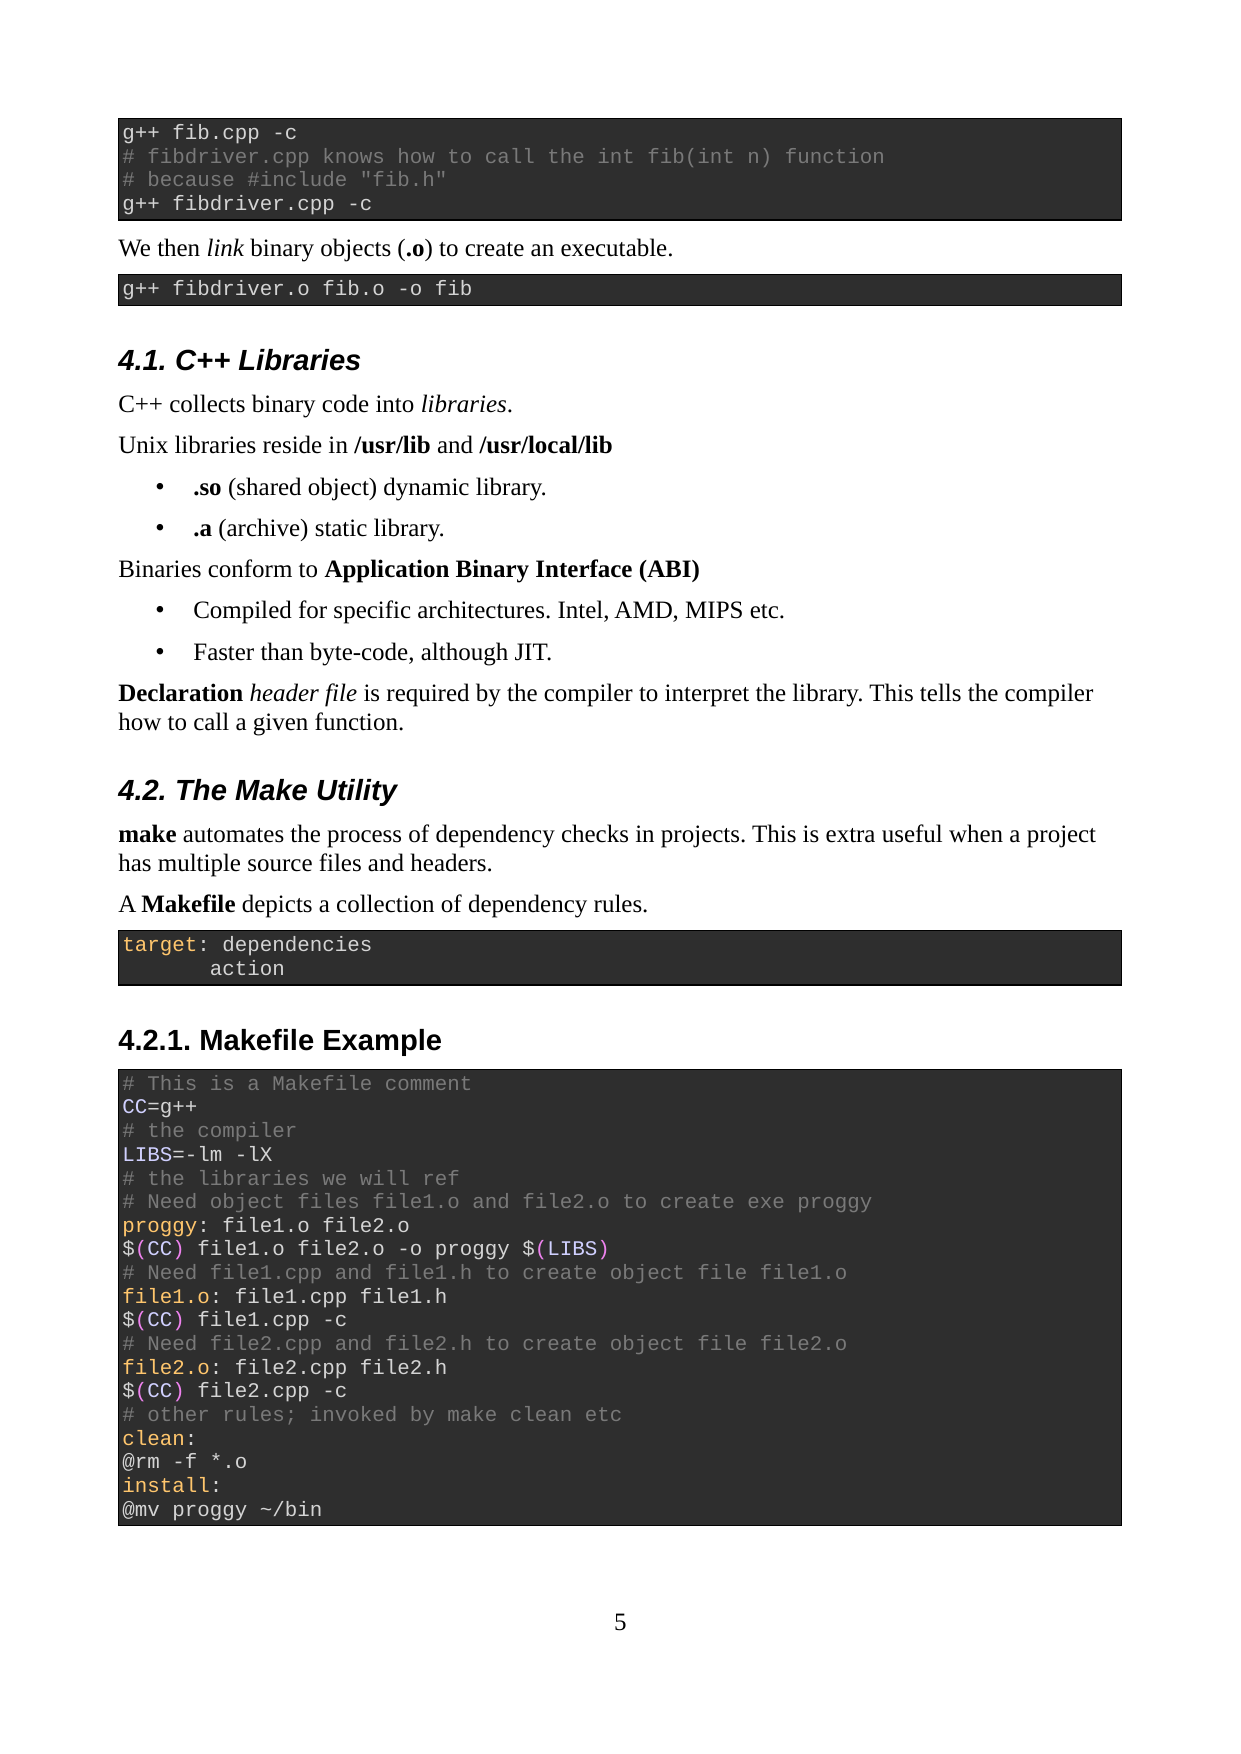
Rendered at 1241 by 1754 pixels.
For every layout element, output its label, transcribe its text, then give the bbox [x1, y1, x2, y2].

text target: dependencies [119, 931, 1121, 954]
text # fibdriver.cpp knows how to call the int fib(int n) function [119, 142, 1121, 165]
text $(CC) file2.cpp -c [119, 1376, 1121, 1400]
text proggy: file1.o file2.o [119, 1211, 1121, 1234]
text We then link binary objects (.o) to create an executable. [118, 233, 1122, 262]
text file1.o: file1.cpp file1.h [119, 1282, 1121, 1305]
subtitle C++ Libraries [118, 343, 1122, 377]
text @rm -f *.o [119, 1447, 1121, 1471]
text CC=g++ [119, 1093, 1121, 1116]
list Faster than byte-code, although JIT. [156, 637, 1122, 666]
list .so (shared object) dynamic library. [156, 472, 1122, 501]
text @mv proggy ~/bin [119, 1494, 1121, 1525]
text Declaration header file is required by the compiler to interpret the library. This tells the compiler how to call a given function. [118, 678, 1122, 736]
text g++ fibdriver.cpp -c [119, 189, 1121, 219]
text # the libraries we will ref [119, 1163, 1121, 1187]
text LIBS=-lm -lX [119, 1140, 1121, 1163]
subtitle The Make Utility [118, 773, 1122, 807]
list Compiled for specific architectures. Intel, AMD, MIPS etc. [156, 596, 1122, 624]
text g++ fib.cpp -c [119, 119, 1121, 142]
text g++ fibdriver.o fib.o -o fib [119, 275, 1121, 305]
text Binaries conform to Application Binary Interface (ABI) [118, 554, 1122, 583]
text C++ collects binary code into libraries. [118, 389, 1122, 418]
text A Makefile depicts a collection of dependency rules. [118, 889, 1122, 918]
text # This is a Makefile comment [119, 1070, 1121, 1093]
text # Need object files file1.o and file2.o to create exe proggy [119, 1187, 1121, 1211]
text action [119, 954, 1121, 984]
list .a (archive) static library. [156, 513, 1122, 542]
text # other rules; invoked by make clean etc [119, 1400, 1121, 1424]
text clean: [119, 1424, 1121, 1447]
text $(CC) file1.cpp -c [119, 1305, 1121, 1329]
text install: [119, 1471, 1121, 1494]
subtitle Makefile Example [118, 1023, 1122, 1056]
text make automates the process of dependency checks in projects. This is extra useful when a project has multiple source files and headers. [118, 819, 1122, 877]
text Unix libraries reside in /usr/lib and /usr/local/lib [118, 431, 1122, 459]
text # because #include "fib.h" [119, 165, 1121, 189]
text file2.o: file2.cpp file2.h [119, 1353, 1121, 1376]
text $(CC) file1.o file2.o -o proggy $(LIBS) [119, 1234, 1121, 1258]
text # Need file2.cpp and file2.h to create object file file2.o [119, 1329, 1121, 1353]
text # the compiler [119, 1116, 1121, 1140]
text # Need file1.cpp and file1.h to create object file file1.o [119, 1258, 1121, 1282]
